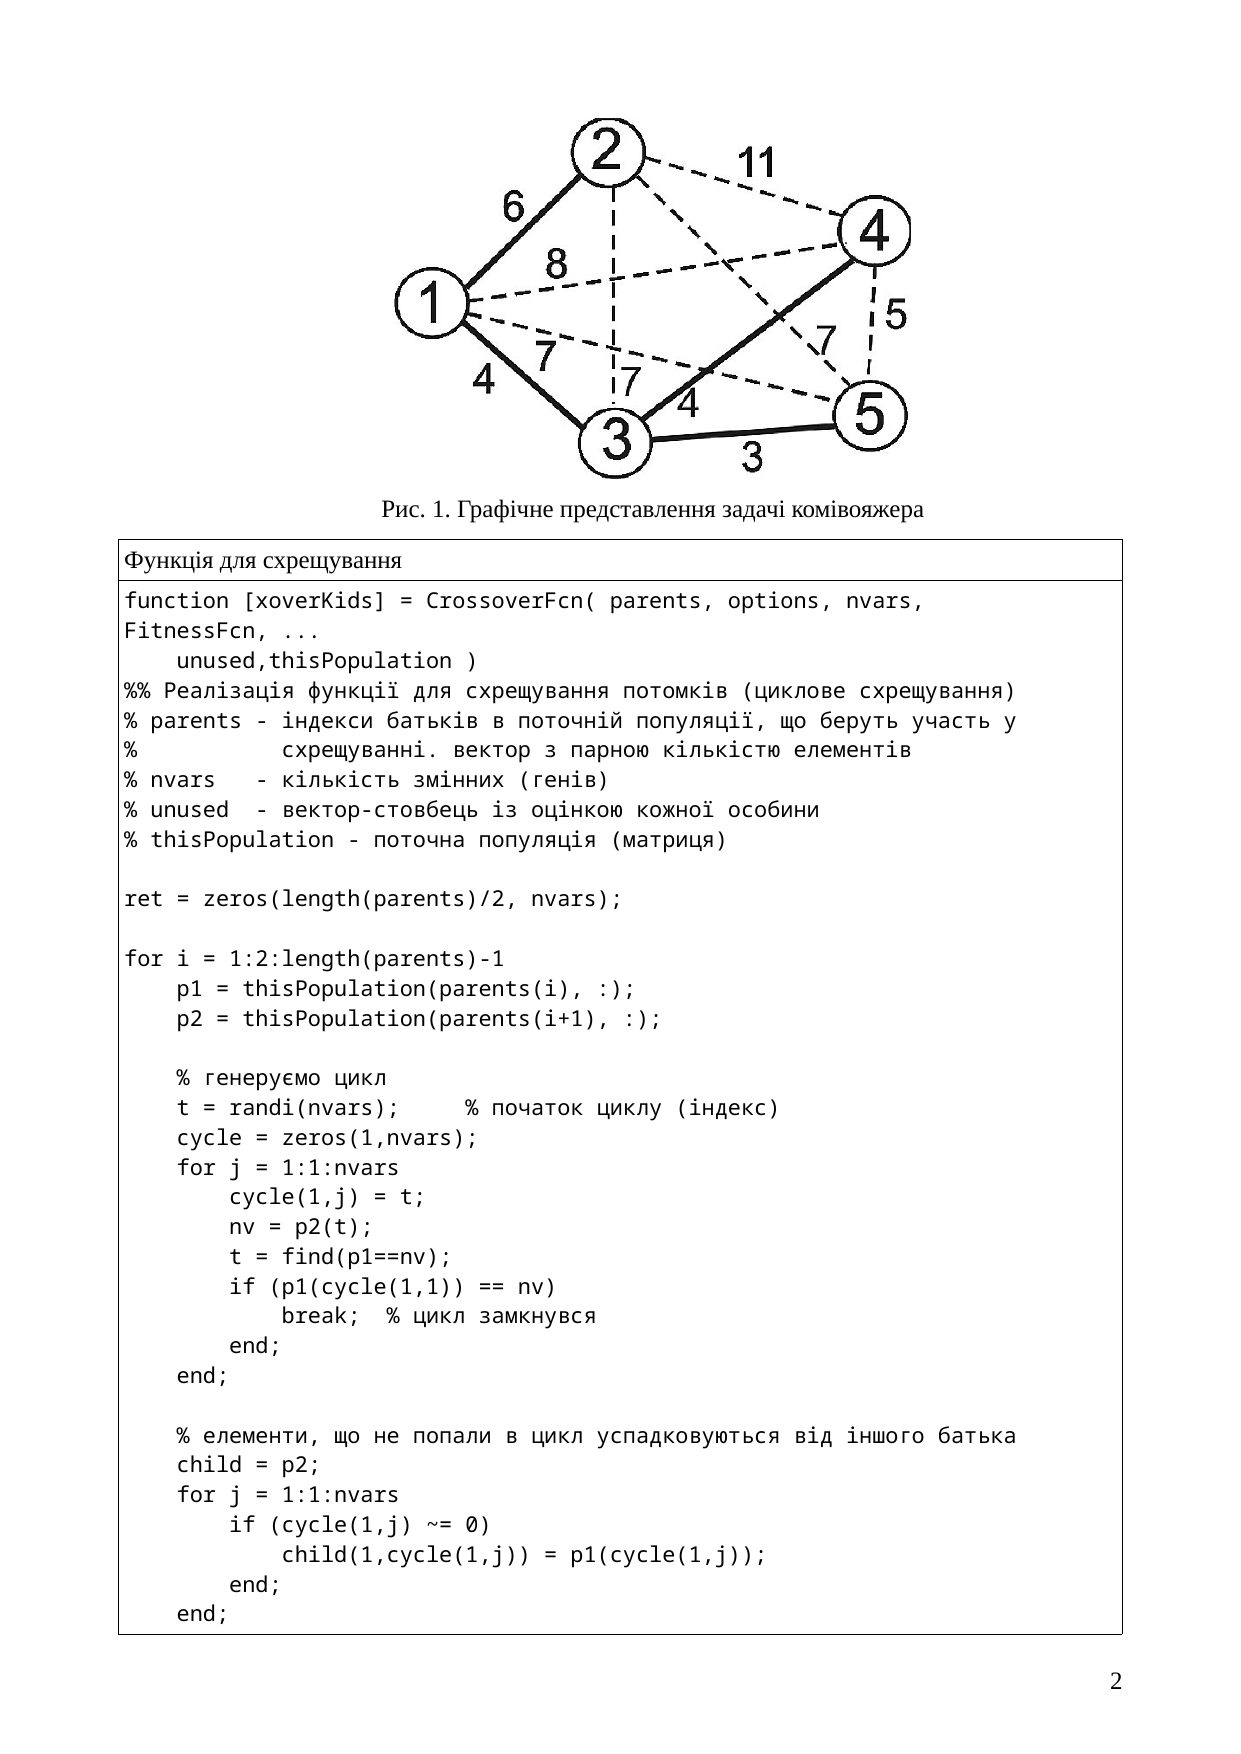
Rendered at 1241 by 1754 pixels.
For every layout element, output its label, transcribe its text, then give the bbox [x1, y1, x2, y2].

table_cell function [xoverKids] = CrossoverFcn( parents, options, nvars, FitnessFcn, ... unused,thisPopulation ) %% Реалізація функції для схрещування потомків (циклове схрещування) % parents - індекси батьків в поточній популяції, що беруть участь у % схрещуванні. вектор з парною кількістю елементів % nvars - кількість змінних (генів) % unused - вектор-стовбець із оцінкою кожної особини % thisPopulation - поточна популяція (матриця) ret = zeros(length(parents)/2, nvars); for i = 1:2:length(parents)-1 p1 = thisPopulation(parents(i), :); p2 = thisPopulation(parents(i+1), :); % генеруємо цикл t = randi(nvars); % початок циклу (індекс) cycle = zeros(1,nvars); for j = 1:1:nvars cycle(1,j) = t; nv = p2(t); t = find(p1==nv); if (p1(cycle(1,1)) == nv) break; % цикл замкнувся end; end; % елементи, що не попали в цикл успадковуються від іншого батька child = p2; for j = 1:1:nvars if (cycle(1,j) ~= 0) child(1,cycle(1,j)) = p1(cycle(1,j)); end; end; [119, 581, 1122, 1634]
picture [394, 118, 911, 479]
table_header Функція для схрещування [119, 540, 1122, 580]
text Рис. 1. Графічне представлення задачі комівояжера [118, 494, 1122, 523]
